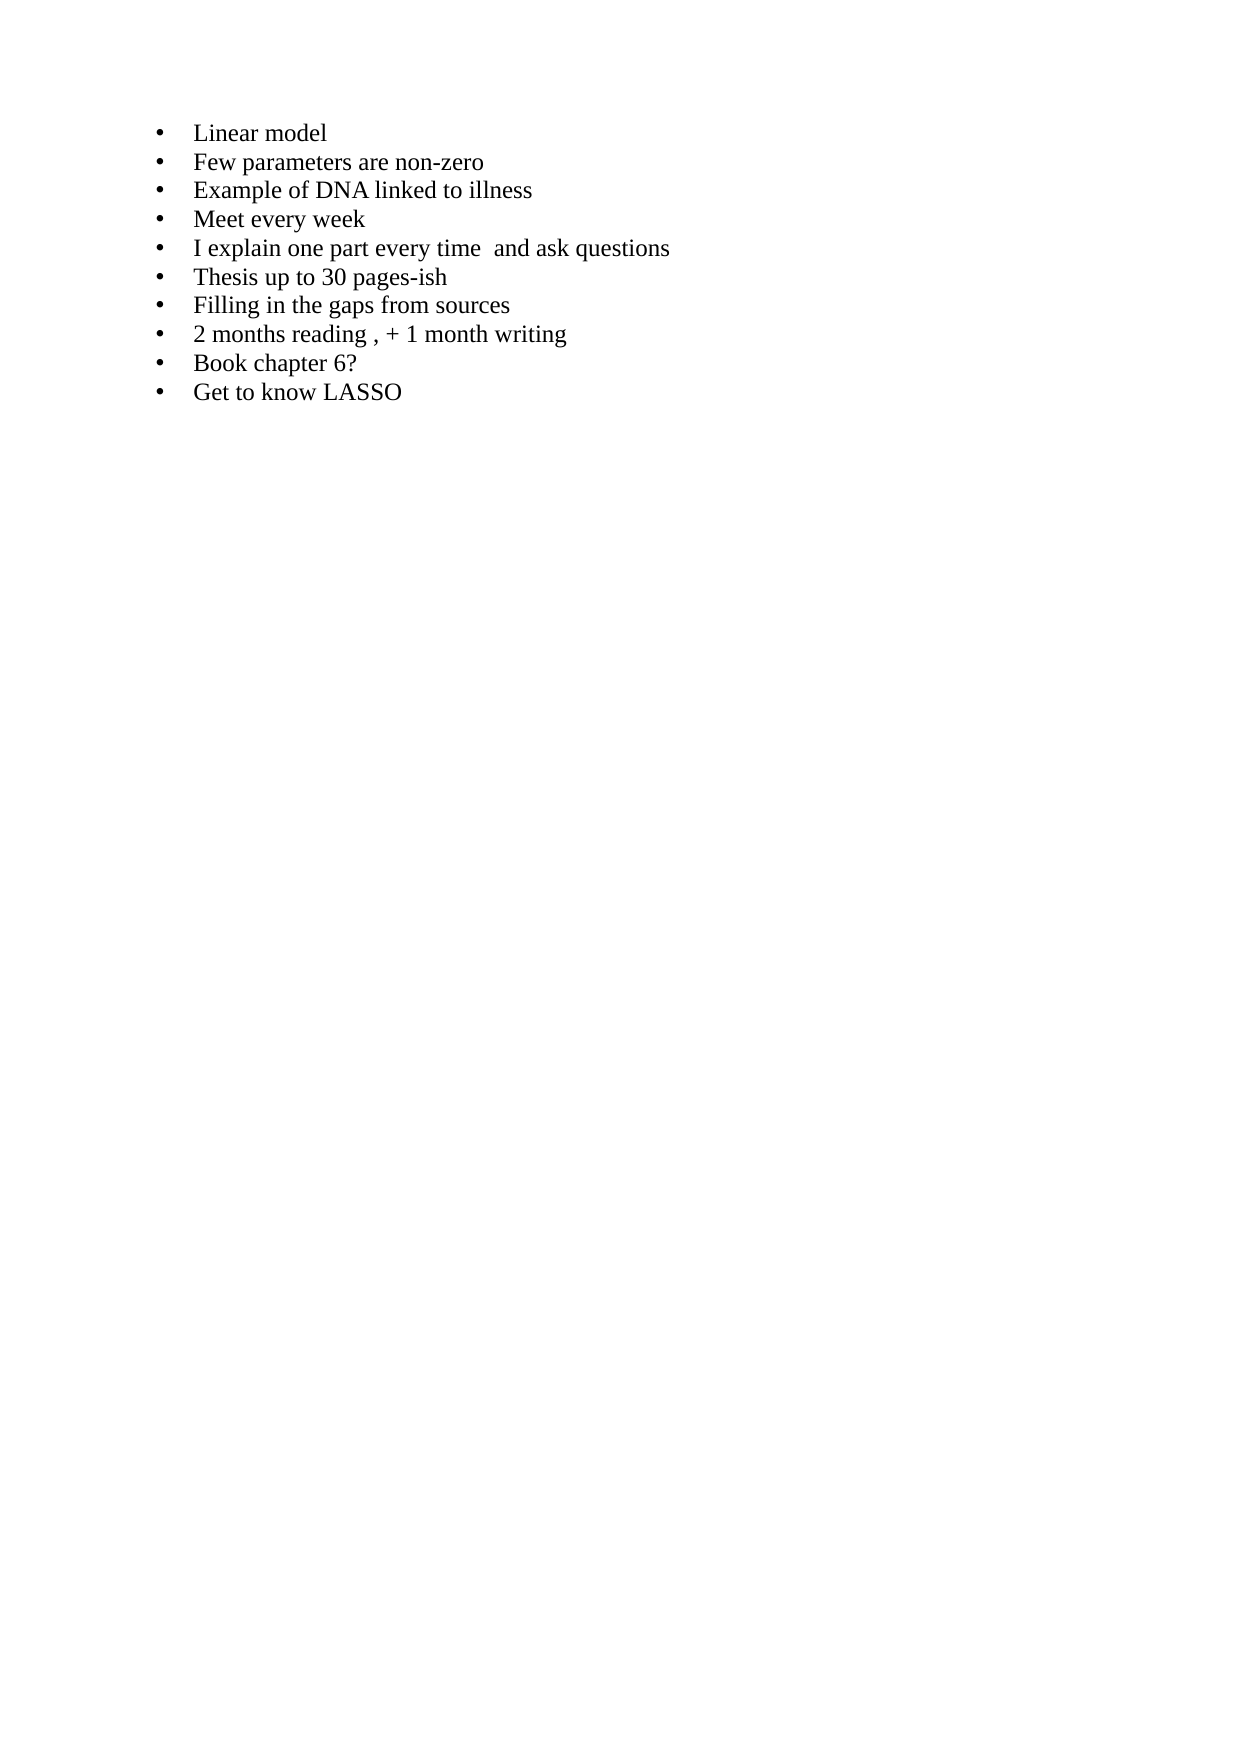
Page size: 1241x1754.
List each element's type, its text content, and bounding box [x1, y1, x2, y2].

list Filling in the gaps from sources [156, 291, 1122, 319]
list Book chapter 6? [156, 348, 1122, 377]
list Thesis up to 30 pages-ish [156, 262, 1122, 291]
list Linear model [156, 118, 1122, 147]
list Example of DNA linked to illness [156, 176, 1122, 204]
list Meet every week [156, 204, 1122, 233]
list Get to know LASSO [156, 377, 1122, 406]
list 2 months reading , + 1 month writing [156, 319, 1122, 348]
list I explain one part every time and ask questions [156, 233, 1122, 262]
list Few parameters are non-zero [156, 147, 1122, 176]
